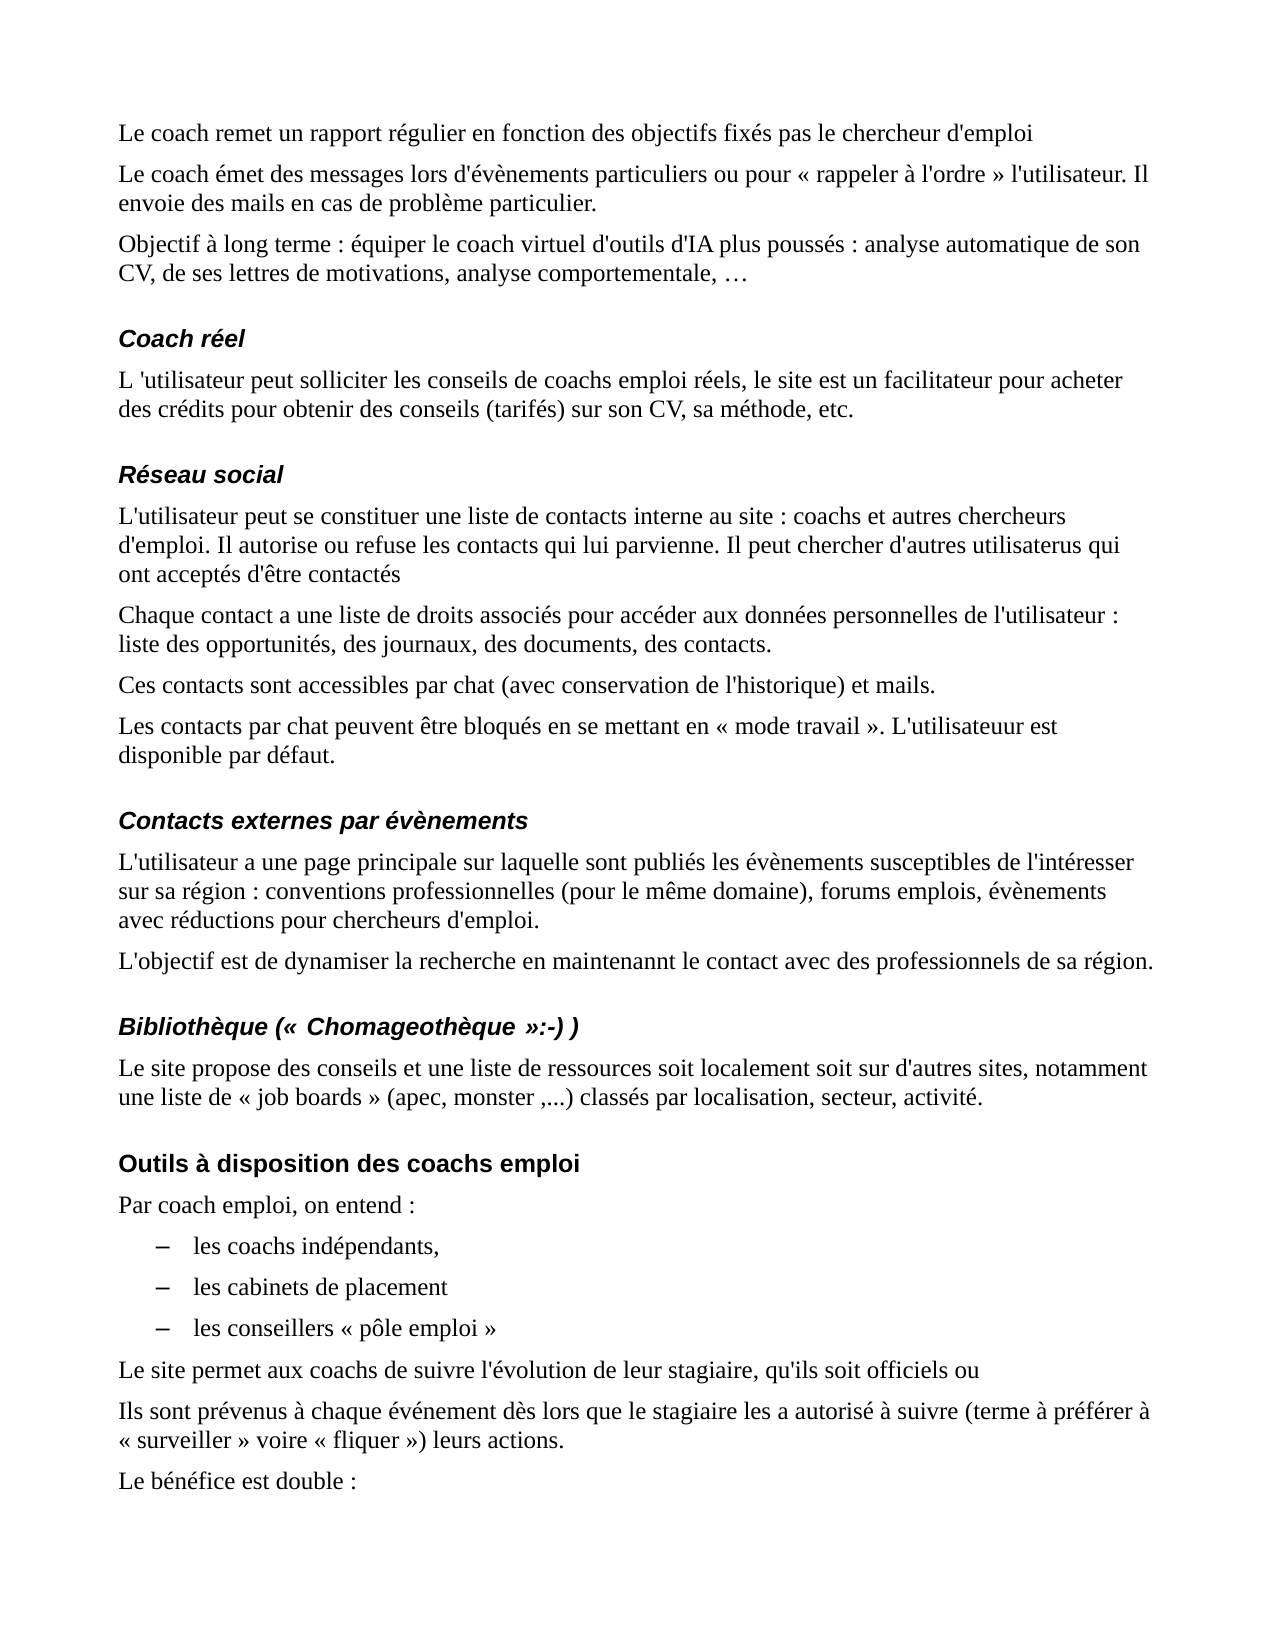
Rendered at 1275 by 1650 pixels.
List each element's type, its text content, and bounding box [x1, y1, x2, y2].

list les cabinets de placement [156, 1272, 1157, 1301]
list les conseillers « pôle emploi » [156, 1313, 1157, 1342]
text Le bénéfice est double : [118, 1466, 1157, 1495]
list les coachs indépendants, [156, 1231, 1157, 1260]
subtitle Réseau social [118, 460, 1157, 489]
text Ces contacts sont accessibles par chat (avec conservation de l'historique) et mails. [118, 670, 1157, 699]
text Le coach remet un rapport régulier en fonction des objectifs fixés pas le chercheur d'emploi [118, 118, 1157, 147]
text Chaque contact a une liste de droits associés pour accéder aux données personnelles de l'utilisateur : liste des opportunités, des journaux, des documents, des contacts. [118, 600, 1157, 658]
subtitle Contacts externes par évènements [118, 806, 1157, 835]
text L 'utilisateur peut solliciter les conseils de coachs emploi réels, le site est un facilitateur pour acheter des crédits pour obtenir des conseils (tarifés) sur son CV, sa méthode, etc. [118, 365, 1157, 423]
text Les contacts par chat peuvent être bloqués en se mettant en « mode travail ». L'utilisateuur est disponible par défaut. [118, 711, 1157, 769]
subtitle Bibliothèque (« Chomageothèque »:-) ) [118, 1012, 1157, 1041]
text L'utilisateur a une page principale sur laquelle sont publiés les évènements susceptibles de l'intéresser sur sa région : conventions professionnelles (pour le même domaine), forums emplois, évènements avec réductions pour chercheurs d'emploi. [118, 847, 1157, 934]
text L'objectif est de dynamiser la recherche en maintenannt le contact avec des professionnels de sa région. [118, 946, 1157, 975]
text Le site propose des conseils et une liste de ressources soit localement soit sur d'autres sites, notamment une liste de « job boards » (apec, monster ,...) classés par localisation, secteur, activité. [118, 1053, 1157, 1111]
subtitle Coach réel [118, 324, 1157, 353]
text Objectif à long terme : équiper le coach virtuel d'outils d'IA plus poussés : analyse automatique de son CV, de ses lettres de motivations, analyse comportementale, … [118, 229, 1157, 287]
text L'utilisateur peut se constituer une liste de contacts interne au site : coachs et autres chercheurs d'emploi. Il autorise ou refuse les contacts qui lui parvienne. Il peut chercher d'autres utilisaterus qui ont acceptés d'être contactés [118, 501, 1157, 588]
text Le site permet aux coachs de suivre l'évolution de leur stagiaire, qu'ils soit officiels ou [118, 1355, 1157, 1383]
subtitle Outils à disposition des coachs emploi [118, 1148, 1157, 1177]
text Par coach emploi, on entend : [118, 1190, 1157, 1218]
text Le coach émet des messages lors d'évènements particuliers ou pour « rappeler à l'ordre » l'utilisateur. Il envoie des mails en cas de problème particulier. [118, 159, 1157, 217]
text Ils sont prévenus à chaque événement dès lors que le stagiaire les a autorisé à suivre (terme à préférer à « surveiller » voire « fliquer ») leurs actions. [118, 1396, 1157, 1453]
